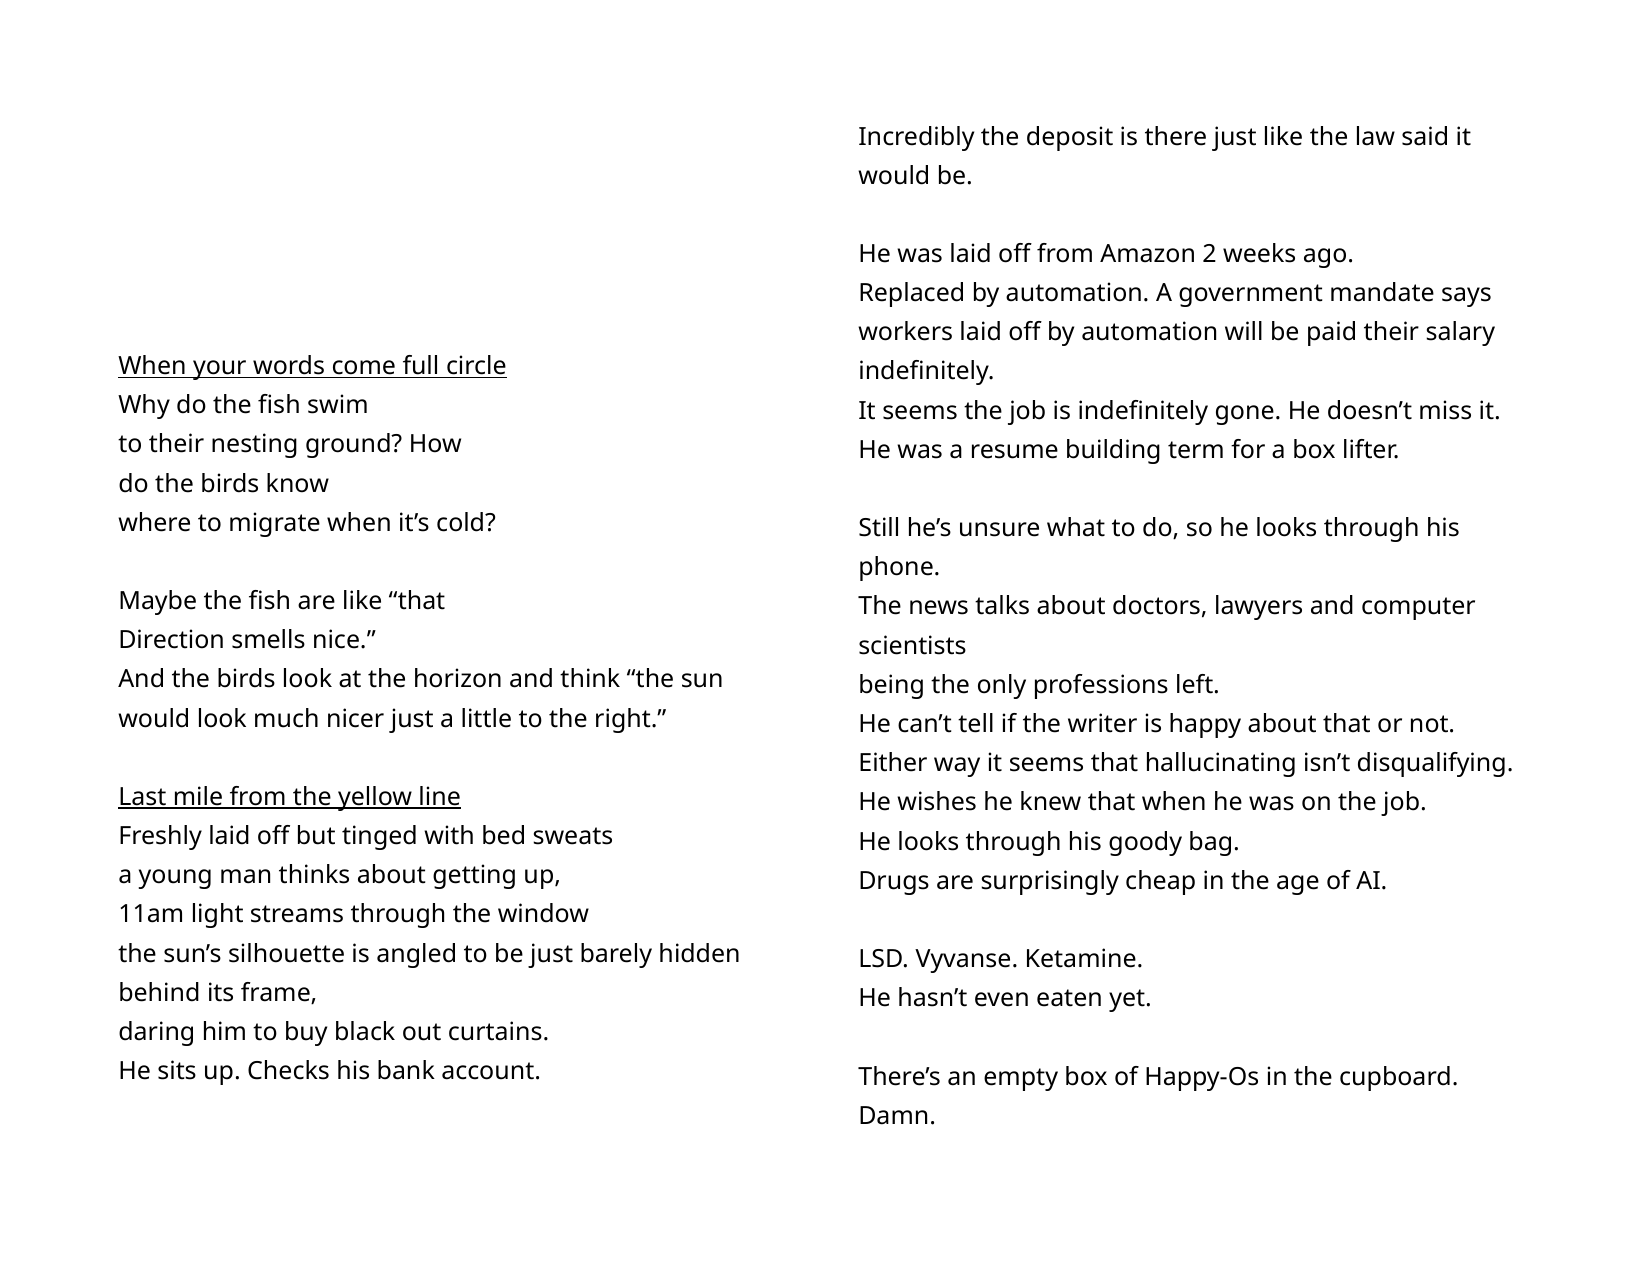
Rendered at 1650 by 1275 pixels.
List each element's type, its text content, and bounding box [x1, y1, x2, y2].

text He can’t tell if the writer is happy about that or not. [858, 706, 1532, 740]
text Either way it seems that hallucinating isn’t disqualifying. [858, 745, 1532, 779]
text He wishes he knew that when he was on the job. [858, 784, 1532, 818]
text He looks through his goody bag. [858, 823, 1532, 857]
text And the birds look at the horizon and think “the sun [118, 661, 792, 695]
text do the birds know [118, 465, 792, 499]
text the sun’s silhouette is angled to be just barely hidden behind its frame, [118, 935, 792, 1008]
text a young man thinks about getting up, [118, 857, 792, 891]
text Direction smells nice.” [118, 622, 792, 656]
text It seems the job is indefinitely gone. He doesn’t miss it. [858, 392, 1532, 426]
text Still he’s unsure what to do, so he looks through his phone. [858, 510, 1532, 583]
text workers laid off by automation will be paid their salary indefinitely. [858, 314, 1532, 387]
text When your words come full circle [118, 348, 792, 382]
text Freshly laid off but tinged with bed sweats [118, 818, 792, 852]
text daring him to buy black out curtains. [118, 1013, 792, 1048]
text Drugs are surprisingly cheap in the age of AI. [858, 862, 1532, 896]
text LSD. Vyvanse. Ketamine. [858, 941, 1532, 975]
text being the only professions left. [858, 666, 1532, 701]
text He was a resume building term for a box lifter. [858, 431, 1532, 466]
text There’s an empty box of Happy-Os in the cupboard. Damn. [858, 1058, 1532, 1131]
text He hasn’t even eaten yet. [858, 980, 1532, 1014]
text Replaced by automation. A government mandate says [858, 275, 1532, 309]
text The news talks about doctors, lawyers and computer scientists [858, 588, 1532, 661]
text to their nesting ground? How [118, 426, 792, 460]
text 11am light streams through the window [118, 896, 792, 930]
text would look much nicer just a little to the right.” [118, 700, 792, 734]
text Incredibly the deposit is there just like the law said it would be. [858, 118, 1532, 191]
text Maybe the fish are like “that [118, 583, 792, 617]
text Why do the fish swim [118, 387, 792, 421]
text where to migrate when it’s cold? [118, 504, 792, 538]
text He sits up. Checks his bank account. [118, 1053, 792, 1087]
text Last mile from the yellow line [118, 778, 792, 813]
text He was laid off from Amazon 2 weeks ago. [858, 236, 1532, 270]
